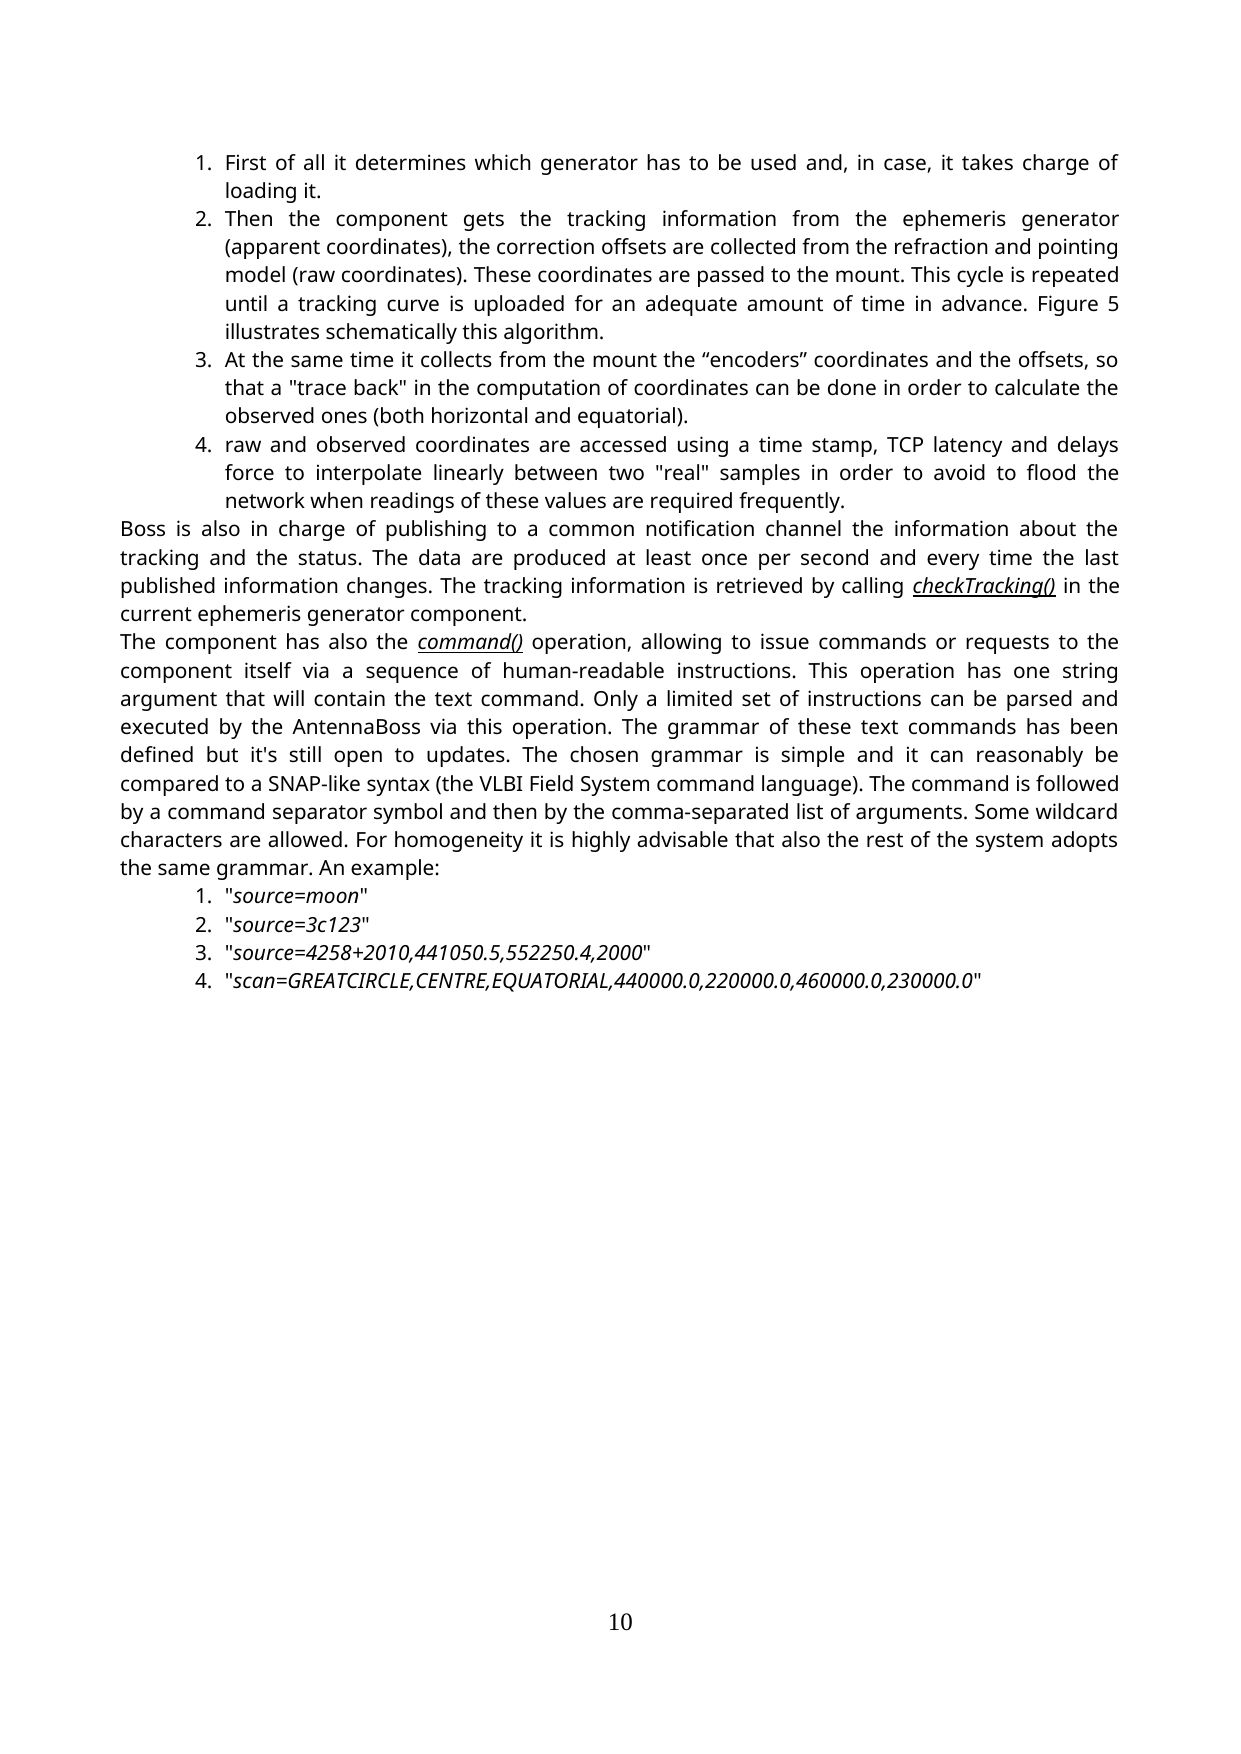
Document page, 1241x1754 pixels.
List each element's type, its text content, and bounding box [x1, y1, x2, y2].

list Then the component gets the tracking information from the ephemeris generator (apparent coordinates), the correction offsets are collected from the refraction and pointing model (raw coordinates). These coordinates are passed to the mount. This cycle is repeated until a tracking curve is uploaded for an adequate amount of time in advance. Figure 5 illustrates schematically this algorithm. [195, 204, 1120, 345]
text Boss is also in charge of publishing to a common notification channel the information about the tracking and the status. The data are produced at least once per second and every time the last published information changes. The tracking information is retrieved by calling checkTracking() in the current ephemeris generator component. [120, 514, 1120, 627]
list First of all it determines which generator has to be used and, in case, it takes charge of loading it. [195, 148, 1120, 204]
list At the same time it collects from the mount the “encoders” coordinates and the offsets, so that a "trace back" in the computation of coordinates can be done in order to calculate the observed ones (both horizontal and equatorial). [195, 345, 1120, 430]
list raw and observed coordinates are accessed using a time stamp, TCP latency and delays force to interpolate linearly between two "real" samples in order to avoid to flood the network when readings of these values are required frequently. [195, 430, 1120, 514]
list "scan=GREATCIRCLE,CENTRE,EQUATORIAL,440000.0,220000.0,460000.0,230000.0" [195, 966, 1120, 994]
text The component has also the command() operation, allowing to issue commands or requests to the component itself via a sequence of human-readable instructions. This operation has one string argument that will contain the text command. Only a limited set of instructions can be parsed and executed by the AntennaBoss via this operation. The grammar of these text commands has been defined but it's still open to updates. The chosen grammar is simple and it can reasonably be compared to a SNAP-like syntax (the VLBI Field System command language). The command is followed by a command separator symbol and then by the comma-separated list of arguments. Some wildcard characters are allowed. For homogeneity it is highly advisable that also the rest of the system adopts the same grammar. An example: [120, 627, 1120, 882]
list "source=3c123" [195, 910, 1120, 938]
list "source=moon" [195, 882, 1120, 910]
list "source=4258+2010,441050.5,552250.4,2000" [195, 938, 1120, 966]
